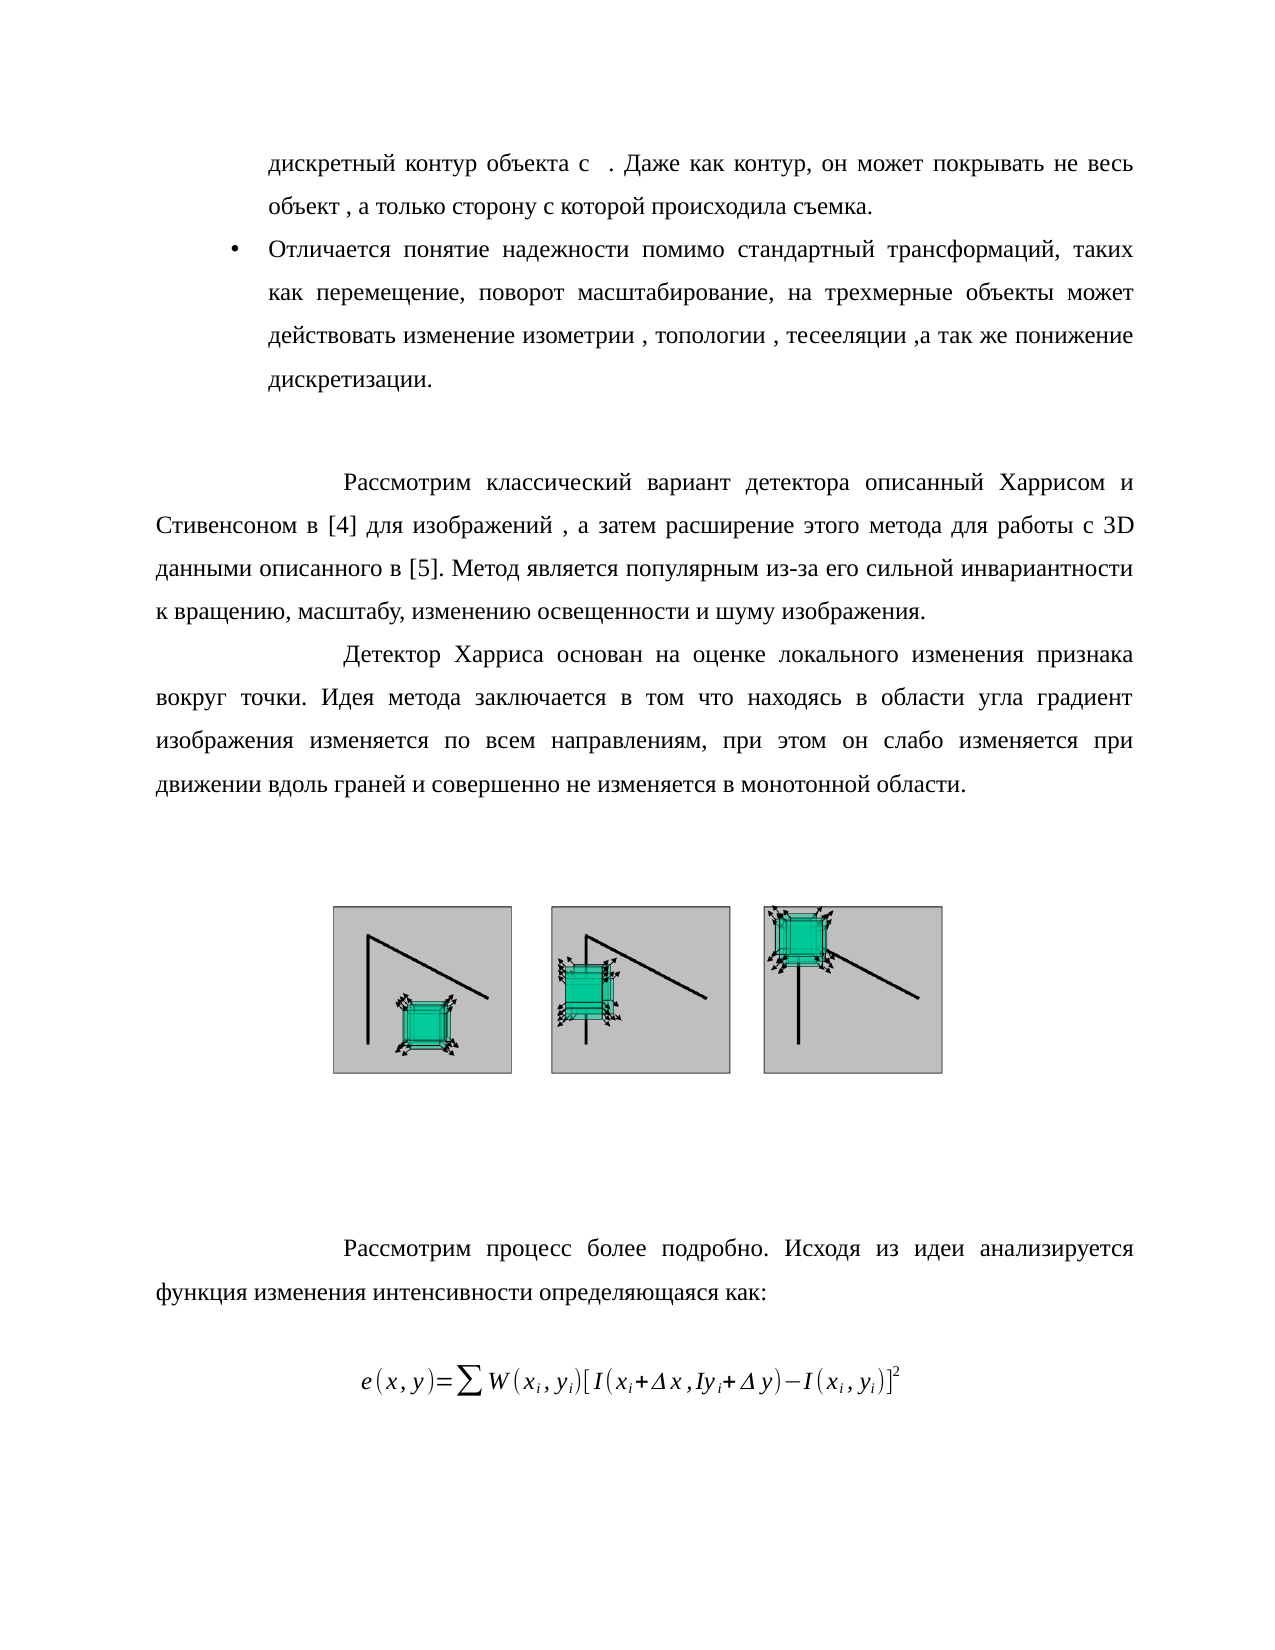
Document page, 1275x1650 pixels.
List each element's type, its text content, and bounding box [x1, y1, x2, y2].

list Прямого применения методов поиска изображений невозможно, из-за различия в структуре данных. Облако точек можно представить как трехмерный дискретный контур объекта с . Даже как контур, он может покрывать не весь объект , а только сторону с которой происходила съемка. [193, 118, 1157, 204]
text Детектор Харриса основан на оценке локального изменения признака вокруг точки. Идея метода заключается в том что находясь в области угла градиент изображения изменяется по всем направлениям, при этом он слабо изменяется при движении вдоль граней и совершенно не изменяется в монотонной области. [118, 609, 1157, 797]
picture [316, 898, 959, 1090]
text Рассмотрим процесс более подробно. Исходя из идеи анализируется функция изменения интенсивности определяющаяся как: [118, 1203, 1157, 1305]
text Рассмотрим классический вариант детектора описанный Харрисом и Стивенсоном в [4] для изображений , а затем расширение этого метода для работы с 3D данными описанного в [5]. Метод является популярным из-за его сильной инвариантности к вращению, масштабу, изменению освещенности и шуму изображения. [118, 437, 1157, 609]
list Отличается понятие надежности помимо стандартный трансформаций, таких как перемещение, поворот масштабирование, на трехмерные объекты может действовать изменение изометрии , топологии , тесееляции ,а так же понижение дискретизации. [193, 204, 1157, 422]
